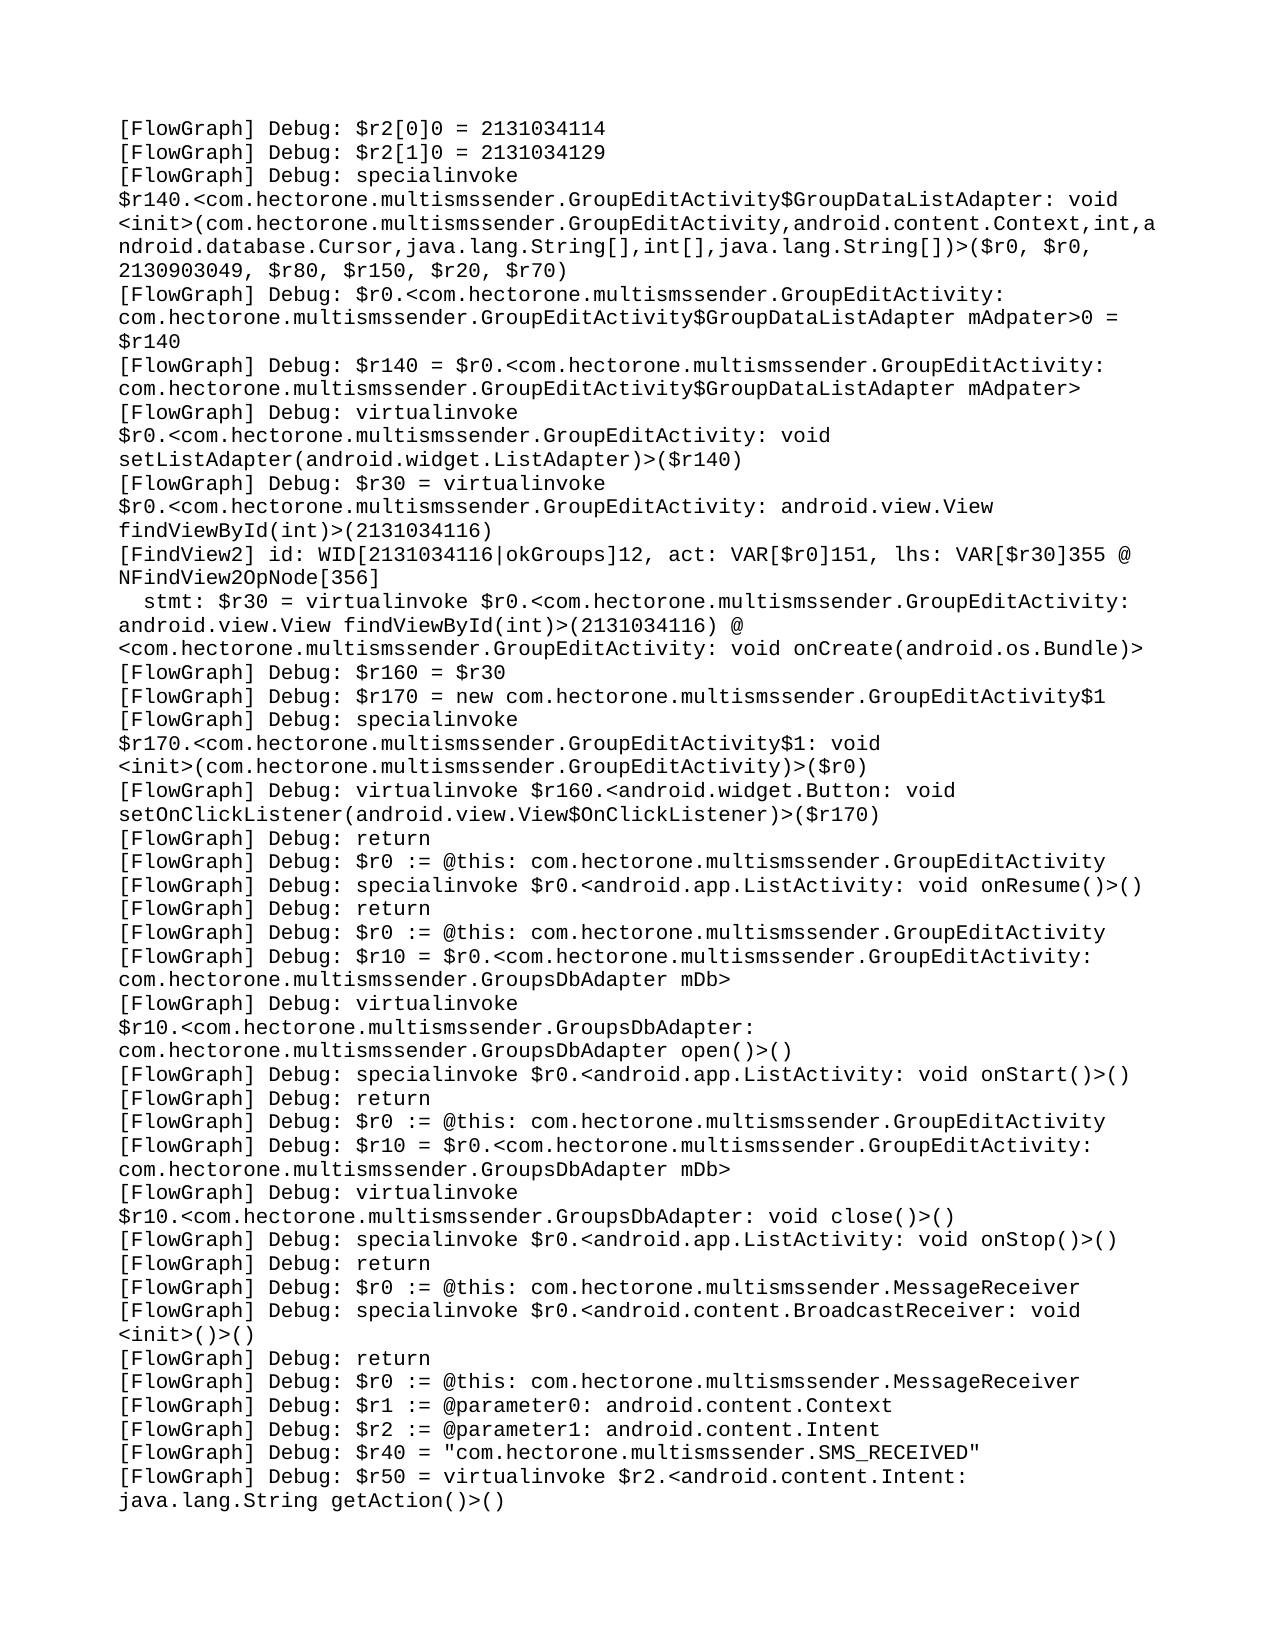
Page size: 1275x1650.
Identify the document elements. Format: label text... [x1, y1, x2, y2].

text [FlowGraph] Debug: specialinvoke $r0.<android.app.ListActivity: void onResume()>() [118, 875, 1157, 898]
text [FlowGraph] Debug: $r2[0]0 = 2131034114 [118, 118, 1157, 142]
text [FlowGraph] Debug: $r40 = "com.hectorone.multismssender.SMS_RECEIVED" [118, 1442, 1157, 1466]
text [FlowGraph] Debug: $r0.<com.hectorone.multismssender.GroupEditActivity: com.hectorone.multismssender.GroupEditActivity$GroupDataListAdapter mAdpater>0 = $r140 [118, 284, 1157, 354]
text [FlowGraph] Debug: return [118, 827, 1157, 851]
text [FlowGraph] Debug: $r10 = $r0.<com.hectorone.multismssender.GroupEditActivity: com.hectorone.multismssender.GroupsDbAdapter mDb> [118, 1135, 1157, 1182]
text [FlowGraph] Debug: $r140 = $r0.<com.hectorone.multismssender.GroupEditActivity: com.hectorone.multismssender.GroupEditActivity$GroupDataListAdapter mAdpater> [118, 354, 1157, 402]
text [FlowGraph] Debug: return [118, 1348, 1157, 1371]
text [FlowGraph] Debug: $r50 = virtualinvoke $r2.<android.content.Intent: java.lang.String getAction()>() [118, 1466, 1157, 1513]
text [FlowGraph] Debug: $r0 := @this: com.hectorone.multismssender.MessageReceiver [118, 1277, 1157, 1300]
text [FlowGraph] Debug: $r30 = virtualinvoke $r0.<com.hectorone.multismssender.GroupEditActivity: android.view.View findViewById(int)>(2131034116) [118, 473, 1157, 544]
text [FlowGraph] Debug: virtualinvoke $r160.<android.widget.Button: void setOnClickListener(android.view.View$OnClickListener)>($r170) [118, 780, 1157, 827]
text [FlowGraph] Debug: return [118, 1253, 1157, 1277]
text [FlowGraph] Debug: specialinvoke $r170.<com.hectorone.multismssender.GroupEditActivity$1: void <init>(com.hectorone.multismssender.GroupEditActivity)>($r0) [118, 709, 1157, 780]
text [FlowGraph] Debug: specialinvoke $r0.<android.app.ListActivity: void onStart()>() [118, 1064, 1157, 1088]
text [FlowGraph] Debug: virtualinvoke $r10.<com.hectorone.multismssender.GroupsDbAdapter: com.hectorone.multismssender.GroupsDbAdapter open()>() [118, 993, 1157, 1064]
text [FlowGraph] Debug: $r160 = $r30 [118, 662, 1157, 686]
text [FlowGraph] Debug: $r1 := @parameter0: android.content.Context [118, 1395, 1157, 1419]
text [FlowGraph] Debug: $r170 = new com.hectorone.multismssender.GroupEditActivity$1 [118, 686, 1157, 709]
text [FlowGraph] Debug: virtualinvoke $r10.<com.hectorone.multismssender.GroupsDbAdapter: void close()>() [118, 1182, 1157, 1229]
text [FlowGraph] Debug: $r0 := @this: com.hectorone.multismssender.GroupEditActivity [118, 1111, 1157, 1135]
text [FlowGraph] Debug: specialinvoke $r0.<android.content.BroadcastReceiver: void <init>()>() [118, 1300, 1157, 1348]
text [FlowGraph] Debug: $r0 := @this: com.hectorone.multismssender.GroupEditActivity [118, 851, 1157, 875]
text [FlowGraph] Debug: virtualinvoke $r0.<com.hectorone.multismssender.GroupEditActivity: void setListAdapter(android.widget.ListAdapter)>($r140) [118, 402, 1157, 473]
text [FindView2] id: WID[2131034116|okGroups]12, act: VAR[$r0]151, lhs: VAR[$r30]355 @ NFindView2OpNode[356] [118, 544, 1157, 591]
text [FlowGraph] Debug: $r2[1]0 = 2131034129 [118, 142, 1157, 165]
text [FlowGraph] Debug: specialinvoke $r0.<android.app.ListActivity: void onStop()>() [118, 1229, 1157, 1253]
text [FlowGraph] Debug: $r10 = $r0.<com.hectorone.multismssender.GroupEditActivity: com.hectorone.multismssender.GroupsDbAdapter mDb> [118, 946, 1157, 993]
text [FlowGraph] Debug: $r0 := @this: com.hectorone.multismssender.GroupEditActivity [118, 922, 1157, 946]
text [FlowGraph] Debug: $r0 := @this: com.hectorone.multismssender.MessageReceiver [118, 1371, 1157, 1395]
text stmt: $r30 = virtualinvoke $r0.<com.hectorone.multismssender.GroupEditActivity: android.view.View findViewById(int)>(2131034116) @ <com.hectorone.multismssender.GroupEditActivity: void onCreate(android.os.Bundle)> [118, 591, 1157, 662]
text [FlowGraph] Debug: return [118, 898, 1157, 922]
text [FlowGraph] Debug: $r2 := @parameter1: android.content.Intent [118, 1419, 1157, 1442]
text [FlowGraph] Debug: return [118, 1088, 1157, 1111]
text [FlowGraph] Debug: specialinvoke $r140.<com.hectorone.multismssender.GroupEditActivity$GroupDataListAdapter: void <init>(com.hectorone.multismssender.GroupEditActivity,android.content.Context,int,android.database.Cursor,java.lang.String[],int[],java.lang.String[])>($r0, $r0, 2130903049, $r80, $r150, $r20, $r70) [118, 165, 1157, 284]
